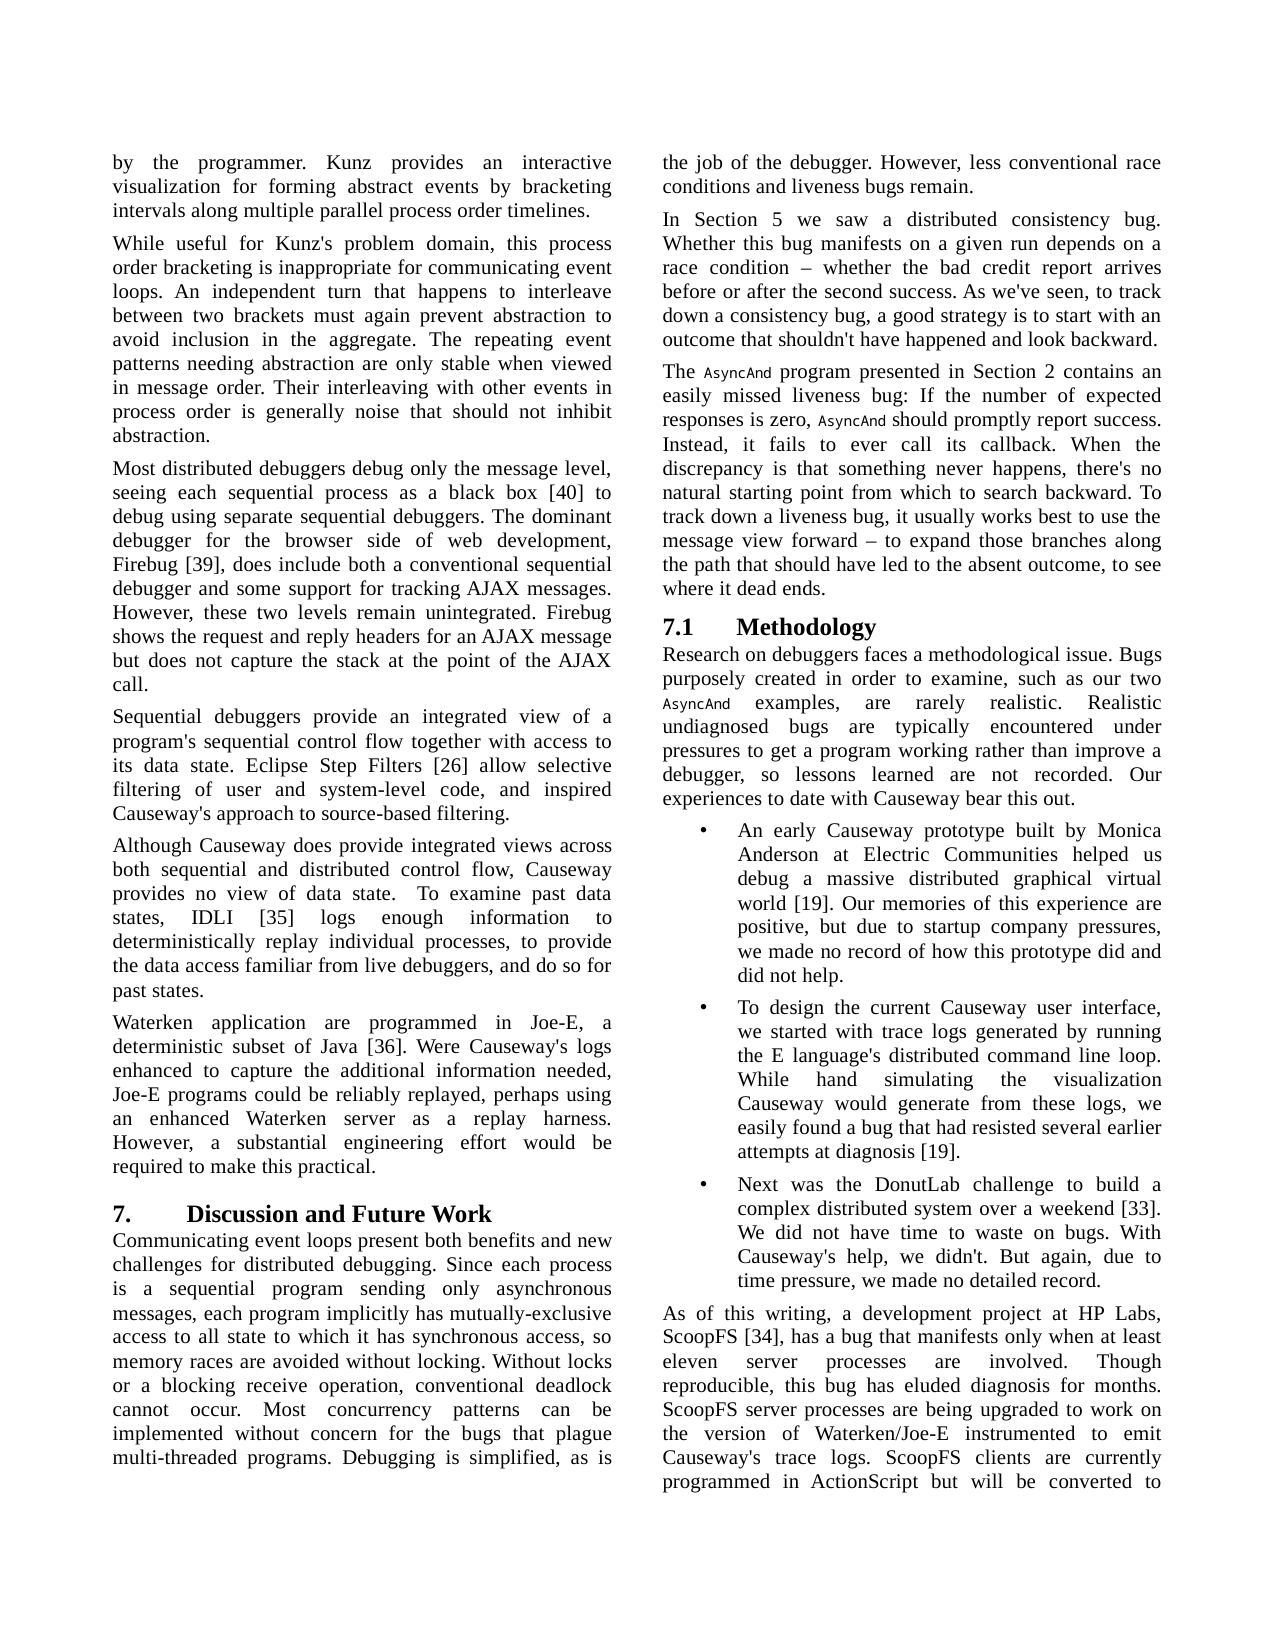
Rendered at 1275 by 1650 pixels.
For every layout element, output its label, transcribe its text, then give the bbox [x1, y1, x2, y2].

text by the programmer. Kunz provides an interactive visualization for forming abstract events by bracketing intervals along multiple parallel process order timelines. [112, 150, 613, 222]
text While useful for Kunz's problem domain, this process order bracketing is inappropriate for communicating event loops. An independent turn that happens to interleave between two brackets must again prevent abstraction to avoid inclusion in the aggregate. The repeating event patterns needing abstraction are only stable when viewed in message order. Their interleaving with other events in process order is generally noise that should not inhibit abstraction. [112, 231, 613, 447]
text Communicating event loops present both benefits and new challenges for distributed debugging. Since each process is a sequential program sending only asynchronous messages, each program implicitly has mutually-exclusive access to all state to which it has synchronous access, so memory races are avoided without locking. Without locks or a blocking receive operation, conventional deadlock cannot occur. Most concurrency patterns can be implemented without concern for the bugs that plague multi-threaded programs. Debugging is simplified, as is [112, 1228, 613, 1469]
text the job of the debugger. However, less conventional race conditions and liveness bugs remain. [662, 150, 1162, 198]
text Sequential debuggers provide an integrated view of a program's sequential control flow together with access to its data state. Eclipse Step Filters [26] allow selective filtering of user and system-level code, and inspired Causeway's approach to source-based filtering. [112, 704, 613, 825]
subtitle Discussion and Future Work [112, 1199, 613, 1228]
text Research on debuggers faces a methodological issue. Bugs purposely created in order to examine, such as our two AsyncAnd examples, are rarely realistic. Realistic undiagnosed bugs are typically encountered under pressures to get a program working rather than improve a debugger, so lessons learned are not recorded. Our experiences to date with Causeway bear this out. [662, 641, 1162, 810]
subtitle Methodology [662, 612, 1162, 641]
text Waterken application are programmed in Joe-E, a deterministic subset of Java [36]. Were Causeway's logs enhanced to capture the additional information needed, Joe-E programs could be reliably replayed, perhaps using an enhanced Waterken server as a replay harness. However, a substantial engineering effort would be required to make this practical. [112, 1010, 613, 1178]
list Next was the DonutLab challenge to build a complex distributed system over a weekend [33]. We did not have time to waste on bugs. With Causeway's help, we didn't. But again, due to time pressure, we made no detailed record. [700, 1172, 1162, 1292]
text Most distributed debuggers debug only the message level, seeing each sequential process as a black box [40] to debug using separate sequential debuggers. The dominant debugger for the browser side of web development, Firebug [39], does include both a conventional sequential debugger and some support for tracking AJAX messages. However, these two levels remain unintegrated. Firebug shows the request and reply headers for an AJAX message but does not capture the stack at the point of the AJAX call. [112, 455, 613, 696]
text In Section 5 we saw a distributed consistency bug. Whether this bug manifests on a given run depends on a race condition – whether the bad credit report arrives before or after the second success. As we've seen, to track down a consistency bug, a good strategy is to start with an outcome that shouldn't have happened and look backward. [662, 206, 1162, 351]
list An early Causeway prototype built by Monica Anderson at Electric Communities helped us debug a massive distributed graphical virtual world [19]. Our memories of this experience are positive, but due to startup company pressures, we made no record of how this prototype did and did not help. [700, 818, 1162, 987]
text The AsyncAnd program presented in Section 2 contains an easily missed liveness bug: If the number of expected responses is zero, AsyncAnd should promptly report success. Instead, it fails to ever call its callback. When the discrepancy is that something never happens, there's no natural starting point from which to search backward. To track down a liveness bug, it usually works best to use the message view forward – to expand those branches along the path that should have led to the absent outcome, to see where it dead ends. [662, 359, 1162, 600]
text As of this writing, a development project at HP Labs, ScoopFS [34], has a bug that manifests only when at least eleven server processes are involved. Though reproducible, this bug has eluded diagnosis for months. ScoopFS server processes are being upgraded to work on the version of Waterken/Joe-E instrumented to emit Causeway's trace logs. ScoopFS clients are currently programmed in ActionScript but will be converted to [662, 1300, 1162, 1493]
list To design the current Causeway user interface, we started with trace logs generated by running the E language's distributed command line loop. While hand simulating the visualization Causeway would generate from these logs, we easily found a bug that had resisted several earlier attempts at diagnosis [19]. [700, 995, 1162, 1163]
text Although Causeway does provide integrated views across both sequential and distributed control flow, Causeway provides no view of data state. To examine past data states, IDLI [35] logs enough information to deterministically replay individual processes, to provide the data access familiar from live debuggers, and do so for past states. [112, 833, 613, 1001]
